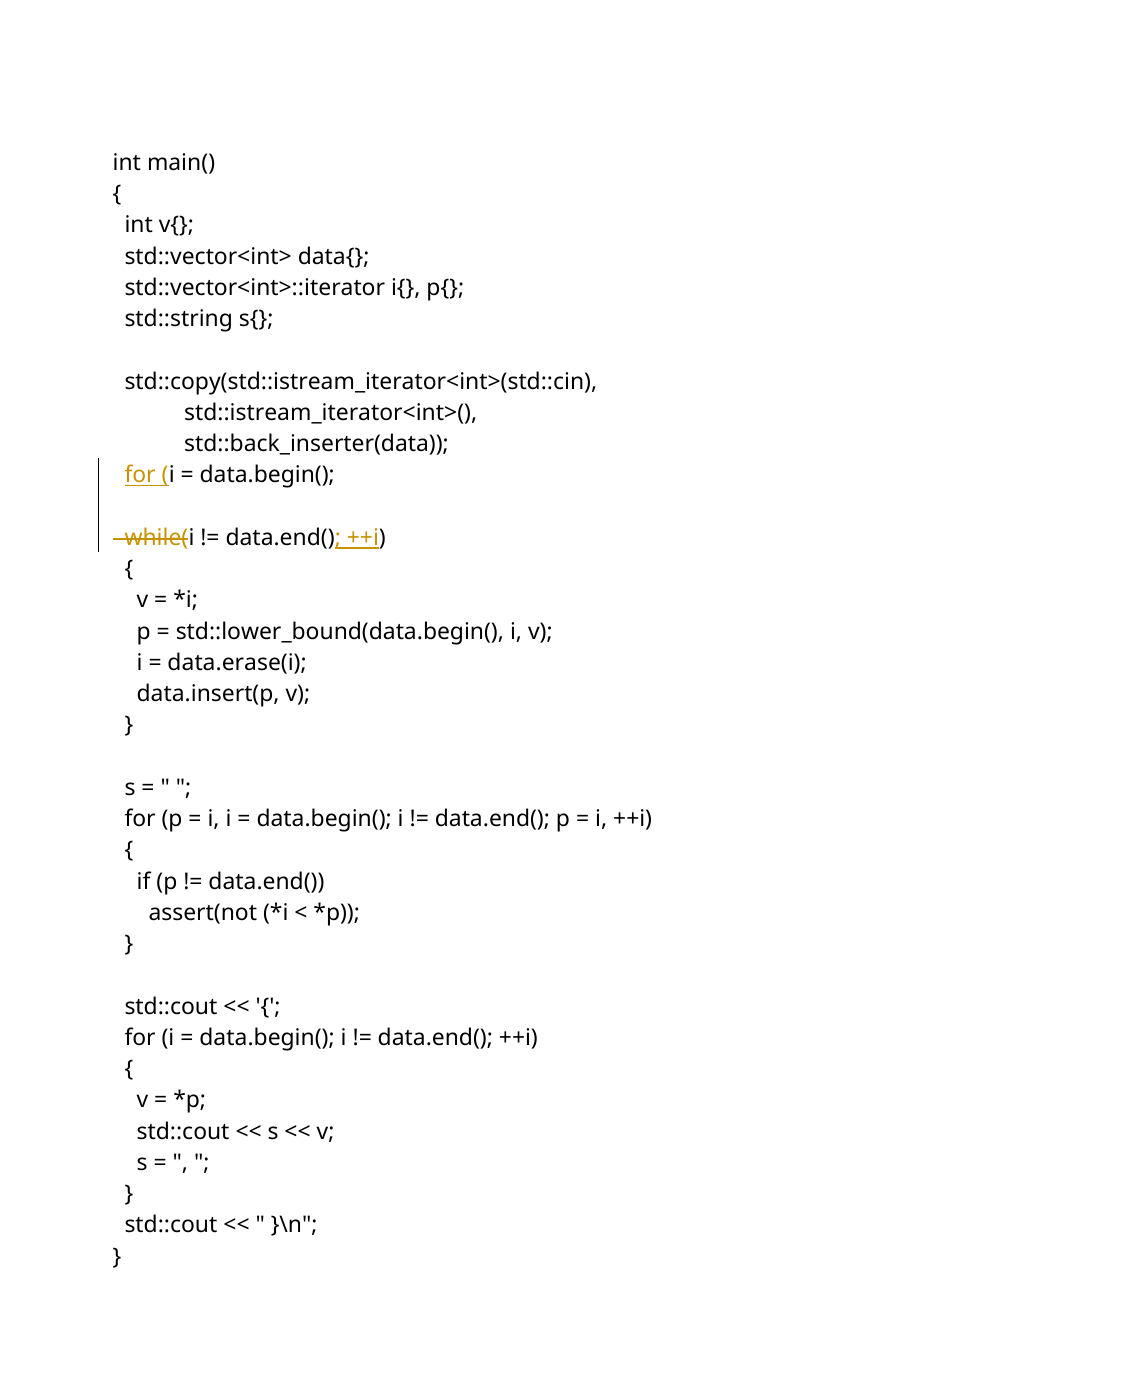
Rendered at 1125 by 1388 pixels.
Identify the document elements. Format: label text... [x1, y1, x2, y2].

text std::string s{}; [112, 302, 1012, 333]
text { [112, 177, 1012, 208]
text std::back_inserter(data)); [112, 427, 1012, 458]
text p = std::lower_bound(data.begin(), i, v); [112, 615, 1012, 646]
text s = ", "; [112, 1146, 1012, 1177]
text std::copy(std::istream_iterator<int>(std::cin), [112, 365, 1012, 396]
text std::cout << s << v; [112, 1115, 1012, 1146]
text std::cout << '{'; [112, 990, 1012, 1021]
text { [112, 552, 1012, 583]
text std::vector<int>::iterator i{}, p{}; [112, 271, 1012, 302]
text v = *i; [112, 583, 1012, 615]
text std::istream_iterator<int>(), [112, 396, 1012, 427]
text } [112, 1177, 1012, 1208]
text std::vector<int> data{}; [112, 240, 1012, 271]
text } [112, 927, 1012, 958]
text int v{}; [112, 208, 1012, 240]
text for (i = data.begin(); i != data.end(); ++i) [112, 1021, 1012, 1052]
text { [112, 1052, 1012, 1083]
text for (i = data.begin();i != data.end(); ++i) [112, 458, 1012, 490]
text } [112, 1240, 1012, 1271]
text for (i = data.begin();i != data.end(); ++i) [112, 521, 1012, 552]
text for (p = i, i = data.begin(); i != data.end(); p = i, ++i) [112, 802, 1012, 833]
text i = data.erase(i); [112, 646, 1012, 677]
text v = *p; [112, 1083, 1012, 1115]
text int main() [112, 146, 1012, 177]
text { [112, 833, 1012, 865]
text assert(not (*i < *p)); [112, 896, 1012, 927]
text data.insert(p, v); [112, 677, 1012, 708]
text } [112, 708, 1012, 740]
text if (p != data.end()) [112, 865, 1012, 896]
text s = " "; [112, 771, 1012, 802]
text std::cout << " }\n"; [112, 1208, 1012, 1240]
